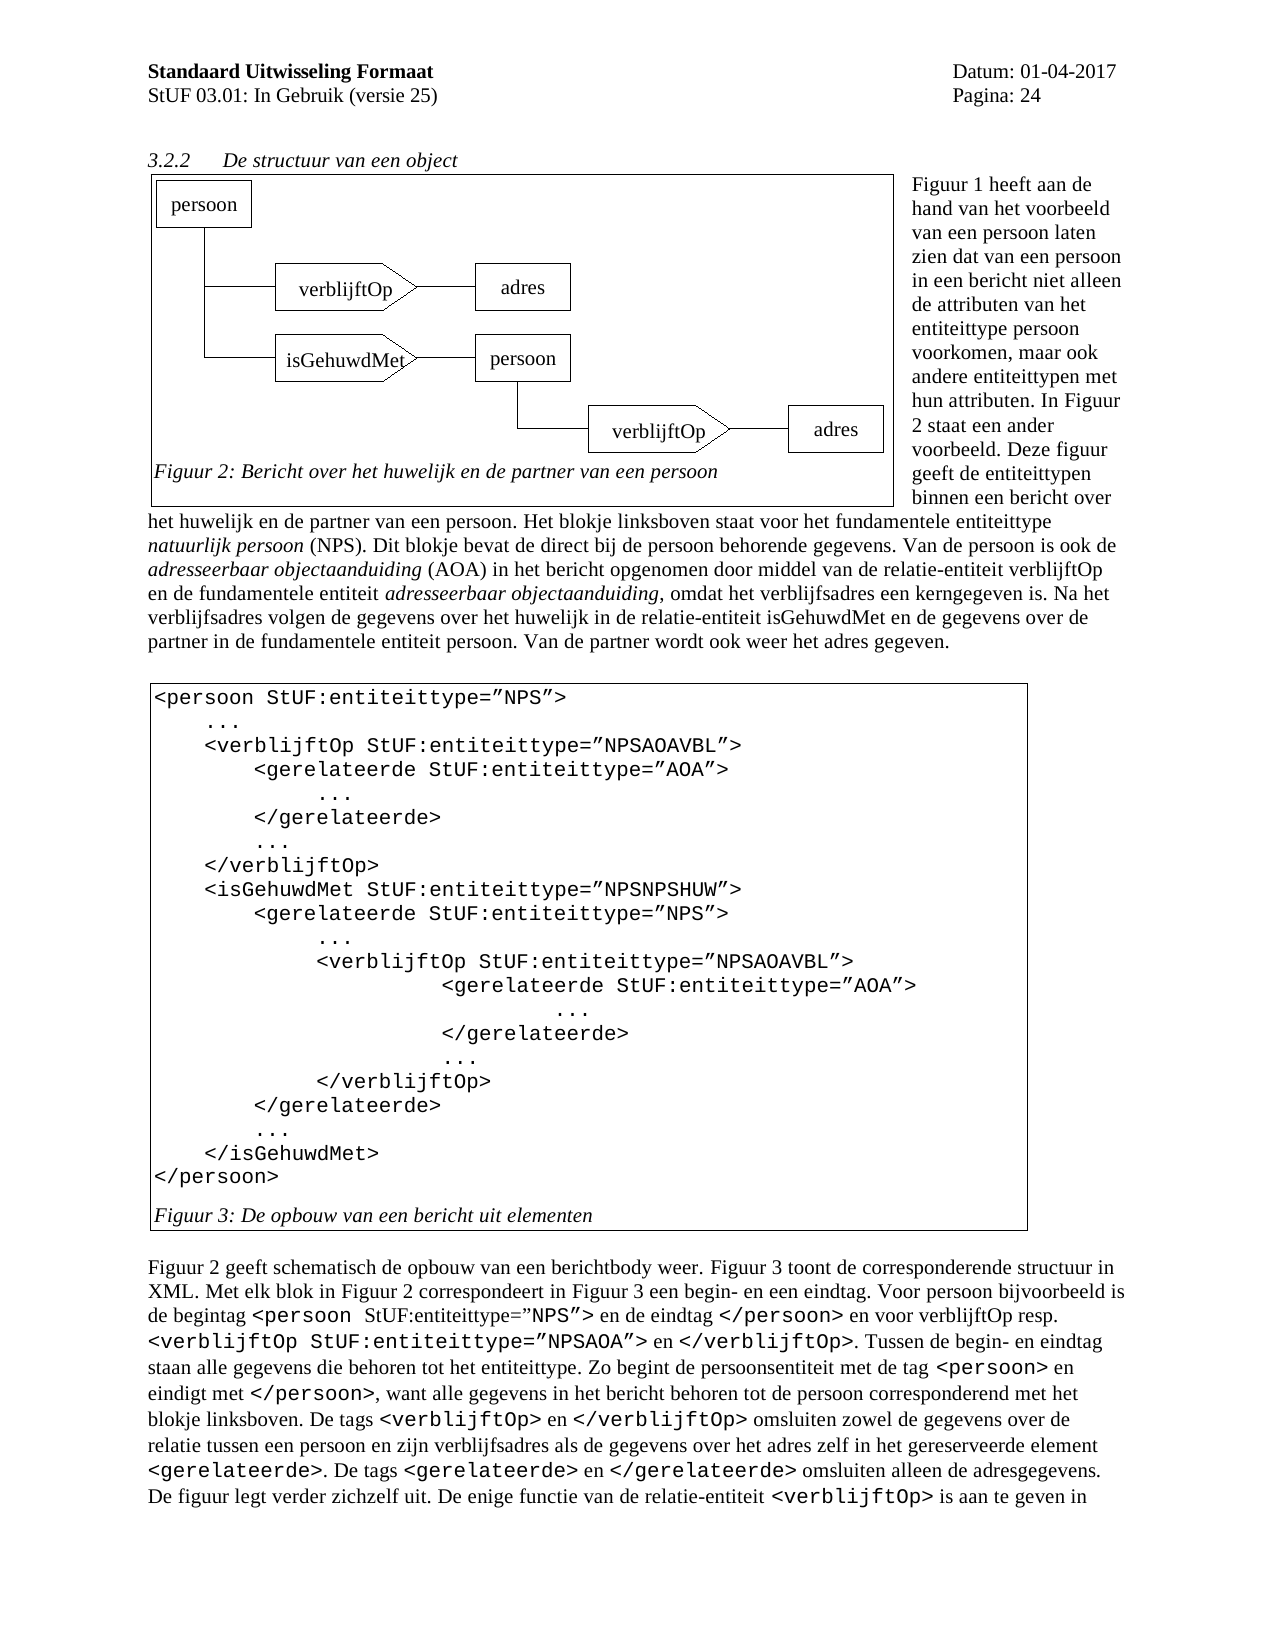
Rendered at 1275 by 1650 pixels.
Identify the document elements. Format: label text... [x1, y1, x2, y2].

text Figuur 2 geeft schematisch de opbouw van een berichtbody weer. Figuur 3 toont de corresponderende structuur in XML. Met elk blok in Figuur 2 correspondeert in Figuur 3 een begin- en een eindtag. Voor persoon bijvoorbeeld is de begintag <persoon StUF:entiteittype=”NPS”> en de eindtag </persoon> en voor verblijftOp resp. <verblijftOp StUF:entiteittype=”NPSAOA”> en </verblijftOp>. Tussen de begin- en eindtag staan alle gegevens die behoren tot het entiteittype. Zo begint de persoonsentiteit met de tag <persoon> en eindigt met </persoon>, want alle gegevens in het bericht behoren tot de persoon corresponderend met het blokje linksboven. De tags <verblijftOp> en </verblijftOp> omsluiten zowel de gegevens over de relatie tussen een persoon en zijn verblijfsadres als de gegevens over het adres zelf in het gereserveerde element <gerelateerde>. De tags <gerelateerde> en </gerelateerde> omsluiten alleen de adresgegevens. De figuur legt verder zichzelf uit. De enige functie van de relatie-entiteit <verblijftOp> is aan te geven in [148, 1255, 1127, 1509]
text Figuur 2: Bericht over het huwelijk en de partner van een persoon [154, 459, 891, 483]
text </verblijftOp> [154, 855, 1024, 879]
text <verblijftOp StUF:entiteittype=”NPSAOAVBL”> [154, 735, 1024, 759]
text </gerelateerde> [154, 807, 1024, 831]
text <gerelateerde StUF:entiteittype=”AOA”> [154, 975, 1024, 999]
text </gerelateerde> [154, 1094, 1024, 1118]
text <gerelateerde StUF:entiteittype=”AOA”> [154, 759, 1024, 783]
text ... [154, 831, 1024, 855]
text ... [154, 1118, 1024, 1142]
text ... [154, 927, 1024, 951]
text </verblijftOp> [154, 1071, 1024, 1094]
text ... [154, 783, 1024, 807]
text </isGehuwdMet> [154, 1142, 1024, 1166]
text <verblijftOp StUF:entiteittype=”NPSAOAVBL”> [154, 951, 1024, 975]
text <isGehuwdMet StUF:entiteittype=”NPSNPSHUW”> [154, 879, 1024, 903]
text Figuur 3: De opbouw van een bericht uit elementen [154, 1203, 1024, 1227]
text <persoon StUF:entiteittype=”NPS”> [154, 687, 1024, 711]
text </gerelateerde> [154, 1023, 1024, 1047]
text ... [154, 1047, 1024, 1071]
text ... [154, 711, 1024, 735]
text <gerelateerde StUF:entiteittype=”NPS”> [154, 903, 1024, 927]
subtitle De structuur van een object [148, 148, 1127, 172]
text </persoon> [154, 1166, 1024, 1190]
text ... [154, 999, 1024, 1023]
text Figuur 1 heeft aan de hand van het voorbeeld van een persoon laten zien dat van een persoon in een bericht niet al­leen de attributen van het entiteittype persoon voorkomen, maar ook andere entiteittypen met hun attributen. In Figuur 2 staat een ander voorbeeld. Deze figuur geeft de entiteittypen binnen een bericht over het huwelijk en de partner van een persoon. Het blokje linksboven staat voor het fundamentele entiteittype natuurlijk persoon (NPS). Dit blokje bevat de direct bij de persoon behorende gegevens. Van de persoon is ook de adresseerbaar objectaanduiding (AOA) in het bericht opgenomen door middel van de relatie-entiteit verblijftOp en de fundamentele entiteit adresseerbaar objectaanduiding, omdat het verblijfsadres een kerngegeven is. Na het verblijfsadres volgen de gegevens over het huwelijk in de relatie-entiteit isGehuwdMet en de gegevens over de partner in de fundamentele entiteit persoon. Van de partner wordt ook weer het adres gegeven. [148, 172, 1127, 653]
